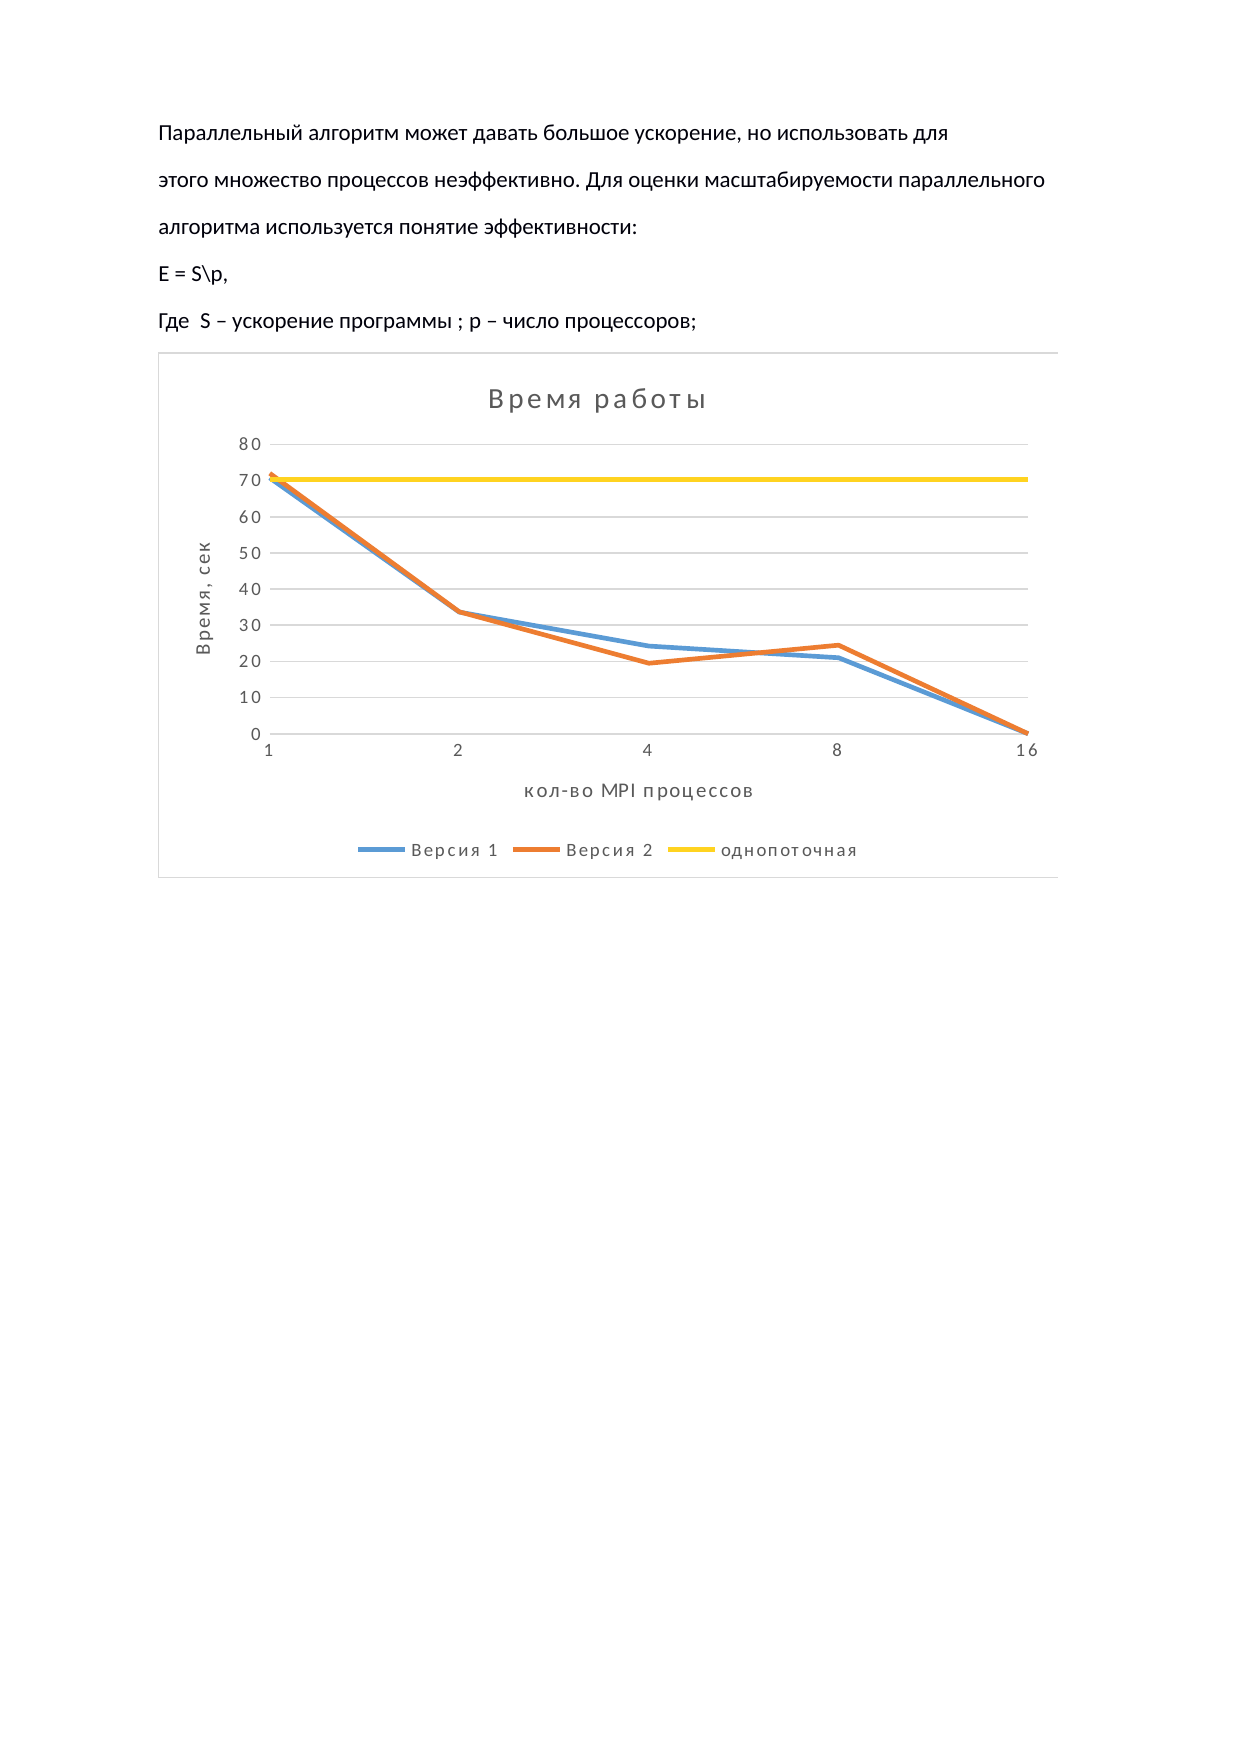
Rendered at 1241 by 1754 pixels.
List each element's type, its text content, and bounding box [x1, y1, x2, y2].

text этого множество процессов неэффективно. Для оценки масштабируемости параллельного [158, 165, 1159, 193]
text Где S – ускорение программы ; p – число процессоров; [158, 306, 1159, 334]
text Параллельный алгоритм может давать большое ускорение, но использовать для [158, 118, 1159, 146]
text E = S\p, [158, 259, 1159, 287]
text алгоритма используется понятие эффективности: [158, 212, 1159, 240]
